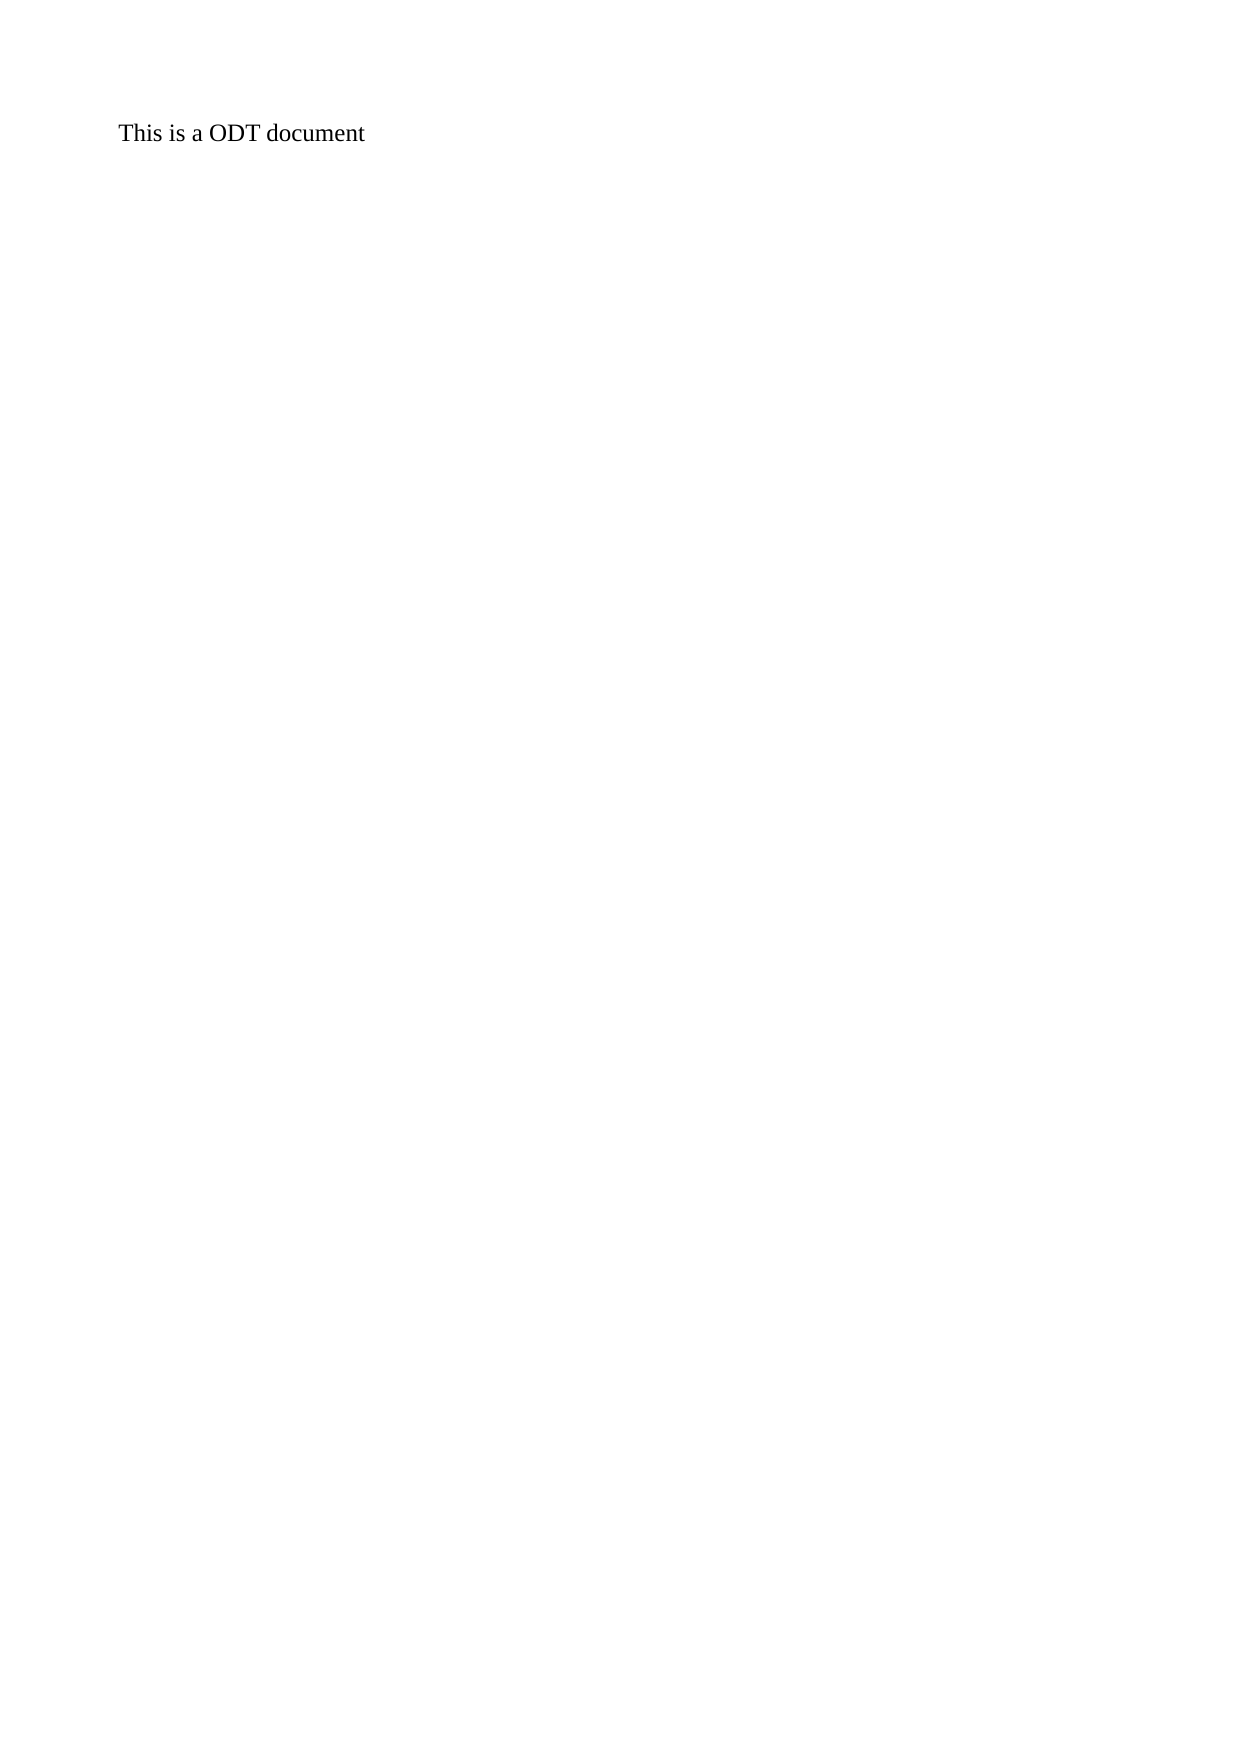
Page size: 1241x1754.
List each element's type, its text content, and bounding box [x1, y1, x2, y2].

text This is a ODT document [118, 118, 1122, 147]
